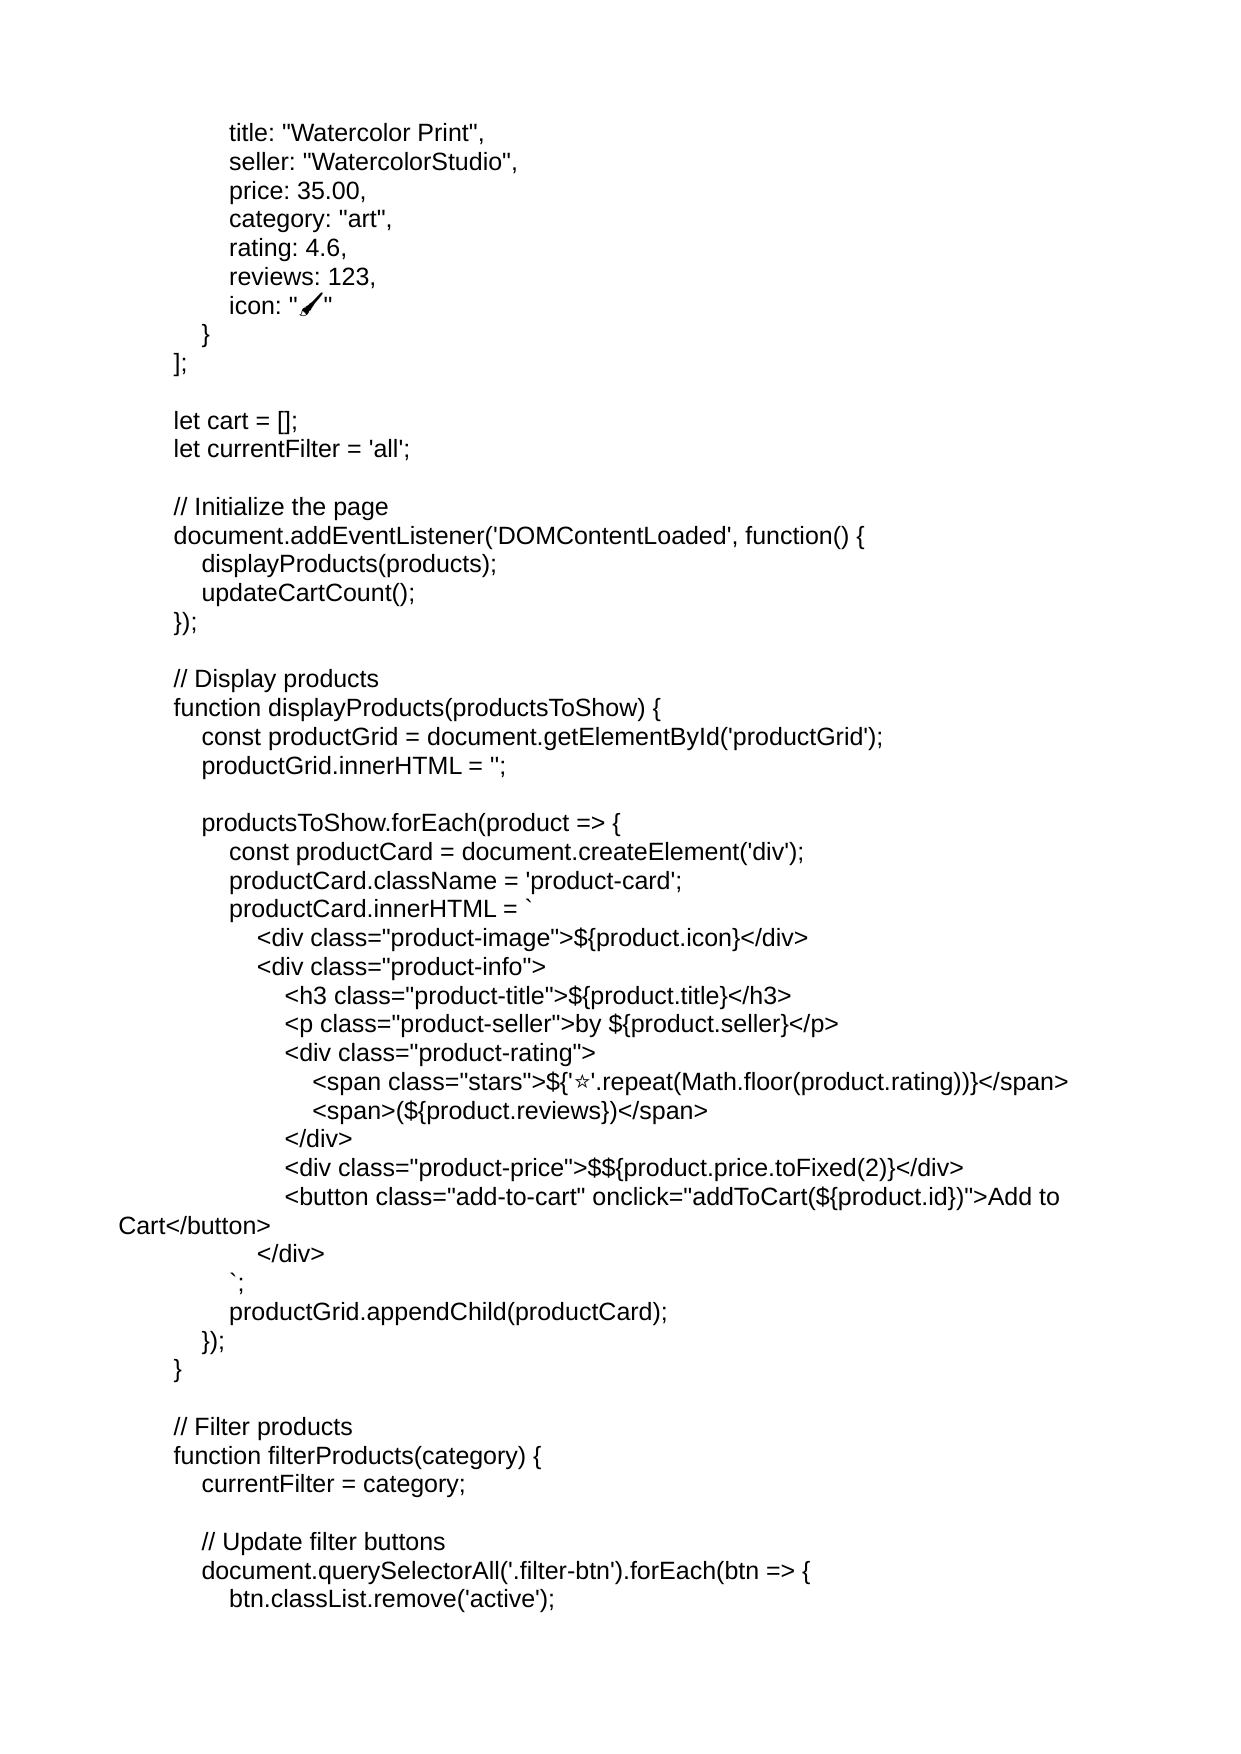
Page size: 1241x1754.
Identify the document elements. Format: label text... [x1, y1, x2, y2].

text <h3 class="product-title">${product.title}</h3> [118, 981, 1122, 1009]
text ]; [118, 348, 1122, 377]
text </div> [118, 1239, 1122, 1268]
text function displayProducts(productsToShow) { [118, 693, 1122, 722]
text // Initialize the page [118, 492, 1122, 521]
text <span class="stars">${'⭐'.repeat(Math.floor(product.rating))}</span> [118, 1067, 1122, 1096]
text <span>(${product.reviews})</span> [118, 1096, 1122, 1124]
text displayProducts(products); [118, 549, 1122, 578]
text productsToShow.forEach(product => { [118, 808, 1122, 837]
text let currentFilter = 'all'; [118, 434, 1122, 463]
text seller: "WatercolorStudio", [118, 147, 1122, 176]
text // Display products [118, 664, 1122, 693]
text // Update filter buttons [118, 1527, 1122, 1556]
text } [118, 1354, 1122, 1383]
text } [118, 319, 1122, 348]
text updateCartCount(); [118, 578, 1122, 607]
text <div class="product-rating"> [118, 1038, 1122, 1067]
text btn.classList.remove('active'); [118, 1584, 1122, 1613]
text category: "art", [118, 204, 1122, 233]
text <p class="product-seller">by ${product.seller}</p> [118, 1009, 1122, 1038]
text icon: "🖌️" [118, 291, 1122, 319]
text }); [118, 607, 1122, 636]
text `; [118, 1268, 1122, 1297]
text <div class="product-image">${product.icon}</div> [118, 923, 1122, 952]
text document.querySelectorAll('.filter-btn').forEach(btn => { [118, 1556, 1122, 1584]
text document.addEventListener('DOMContentLoaded', function() { [118, 521, 1122, 549]
text title: "Watercolor Print", [118, 118, 1122, 147]
text productGrid.innerHTML = ''; [118, 751, 1122, 779]
text productGrid.appendChild(productCard); [118, 1297, 1122, 1326]
text reviews: 123, [118, 262, 1122, 291]
text let cart = []; [118, 406, 1122, 434]
text const productCard = document.createElement('div'); [118, 837, 1122, 866]
text price: 35.00, [118, 176, 1122, 204]
text productCard.className = 'product-card'; [118, 866, 1122, 894]
text <button class="add-to-cart" onclick="addToCart(${product.id})">Add to Cart</button> [118, 1182, 1122, 1239]
text // Filter products [118, 1412, 1122, 1441]
text const productGrid = document.getElementById('productGrid'); [118, 722, 1122, 751]
text productCard.innerHTML = ` [118, 894, 1122, 923]
text currentFilter = category; [118, 1469, 1122, 1498]
text <div class="product-info"> [118, 952, 1122, 981]
text rating: 4.6, [118, 233, 1122, 262]
text <div class="product-price">$${product.price.toFixed(2)}</div> [118, 1153, 1122, 1182]
text </div> [118, 1124, 1122, 1153]
text function filterProducts(category) { [118, 1441, 1122, 1469]
text }); [118, 1326, 1122, 1354]
